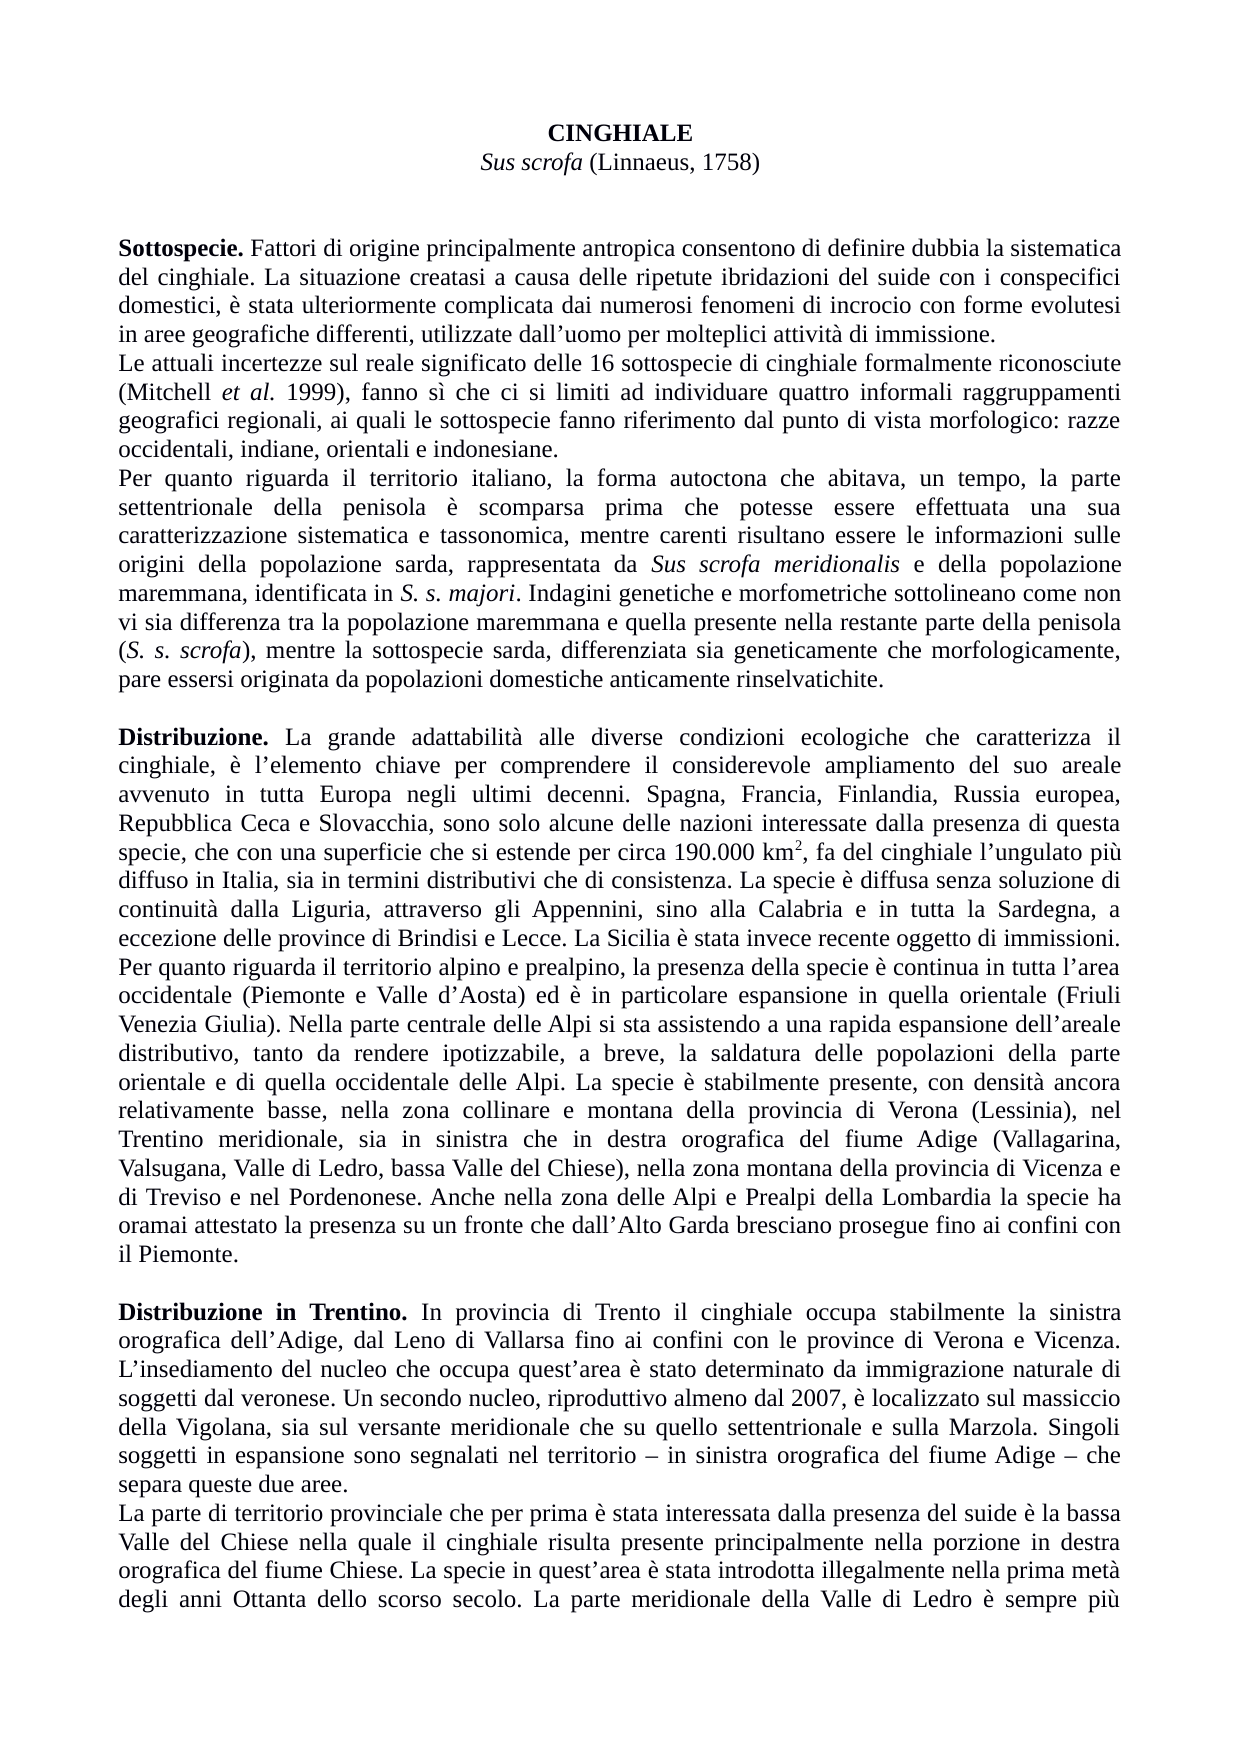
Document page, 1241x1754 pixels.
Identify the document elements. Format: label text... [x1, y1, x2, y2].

text Distribuzione in Trentino. In provincia di Trento il cinghiale occupa stabilmente la sinistra orografica dell’Adige, dal Leno di Vallarsa fino ai confini con le province di Verona e Vicenza. L’insediamento del nucleo che occupa quest’area è stato determinato da immigrazione naturale di soggetti dal veronese. Un secondo nucleo, riproduttivo almeno dal 2007, è localizzato sul massiccio della Vigolana, sia sul versante meridionale che su quello settentrionale e sulla Marzola. Singoli soggetti in espansione sono segnalati nel territorio – in sinistra orografica del fiume Adige – che separa queste due aree. [118, 1297, 1122, 1498]
text Sus scrofa (Linnaeus, 1758) [118, 147, 1122, 176]
text Le attuali incertezze sul reale significato delle 16 sottospecie di cinghiale formalmente riconosciute (Mitchell et al. 1999), fanno sì che ci si limiti ad individuare quattro informali raggruppamenti geografici regionali, ai quali le sottospecie fanno riferimento dal punto di vista morfologico: razze occidentali, indiane, orientali e indonesiane. [118, 348, 1122, 463]
text Sottospecie. Fattori di origine principalmente antropica consentono di definire dubbia la sistematica del cinghiale. La situazione creatasi a causa delle ripetute ibridazioni del suide con i conspecifici domestici, è stata ulteriormente complicata dai numerosi fenomeni di incrocio con forme evolutesi in aree geografiche differenti, utilizzate dall’uomo per molteplici attività di immissione. [118, 233, 1122, 348]
text CINGHIALE [118, 118, 1122, 147]
text Distribuzione. La grande adattabilità alle diverse condizioni ecologiche che caratterizza il cinghiale, è l’elemento chiave per comprendere il considerevole ampliamento del suo areale avvenuto in tutta Europa negli ultimi decenni. Spagna, Francia, Finlandia, Russia europea, Repubblica Ceca e Slovacchia, sono solo alcune delle nazioni interessate dalla presenza di questa specie, che con una superficie che si estende per circa 190.000 km2, fa del cinghiale l’ungulato più diffuso in Italia, sia in termini distributivi che di consistenza. La specie è diffusa senza soluzione di continuità dalla Liguria, attraverso gli Appennini, sino alla Calabria e in tutta la Sardegna, a eccezione delle province di Brindisi e Lecce. La Sicilia è stata invece recente oggetto di immissioni. Per quanto riguarda il territorio alpino e prealpino, la presenza della specie è continua in tutta l’area occidentale (Piemonte e Valle d’Aosta) ed è in particolare espansione in quella orientale (Friuli Venezia Giulia). Nella parte centrale delle Alpi si sta assistendo a una rapida espansione dell’areale distributivo, tanto da rendere ipotizzabile, a breve, la saldatura delle popolazioni della parte orientale e di quella occidentale delle Alpi. La specie è stabilmente presente, con densità ancora relativamente basse, nella zona collinare e montana della provincia di Verona (Lessinia), nel Trentino meridionale, sia in sinistra che in destra orografica del fiume Adige (Vallagarina, Valsugana, Valle di Ledro, bassa Valle del Chiese), nella zona montana della provincia di Vicenza e di Treviso e nel Pordenonese. Anche nella zona delle Alpi e Prealpi della Lombardia la specie ha oramai attestato la presenza su un fronte che dall’Alto Garda bresciano prosegue fino ai confini con il Piemonte. [118, 722, 1122, 1268]
text La parte di territorio provinciale che per prima è stata interessata dalla presenza del suide è la bassa Valle del Chiese nella quale il cinghiale risulta presente principalmente nella porzione in destra orografica del fiume Chiese. La specie in quest’area è stata introdotta illegalmente nella prima metà degli anni Ottanta dello scorso secolo. La parte meridionale della Valle di Ledro è sempre più [118, 1498, 1122, 1613]
text Per quanto riguarda il territorio italiano, la forma autoctona che abitava, un tempo, la parte settentrionale della penisola è scomparsa prima che potesse essere effettuata una sua caratterizzazione sistematica e tassonomica, mentre carenti risultano essere le informazioni sulle origini della popolazione sarda, rappresentata da Sus scrofa meridionalis e della popolazione maremmana, identificata in S. s. majori. Indagini genetiche e morfometriche sottolineano come non vi sia differenza tra la popolazione maremmana e quella presente nella restante parte della penisola (S. s. scrofa), mentre la sottospecie sarda, differenziata sia geneticamente che morfologicamente, pare essersi originata da popolazioni domestiche anticamente rinselvatichite. [118, 463, 1122, 693]
